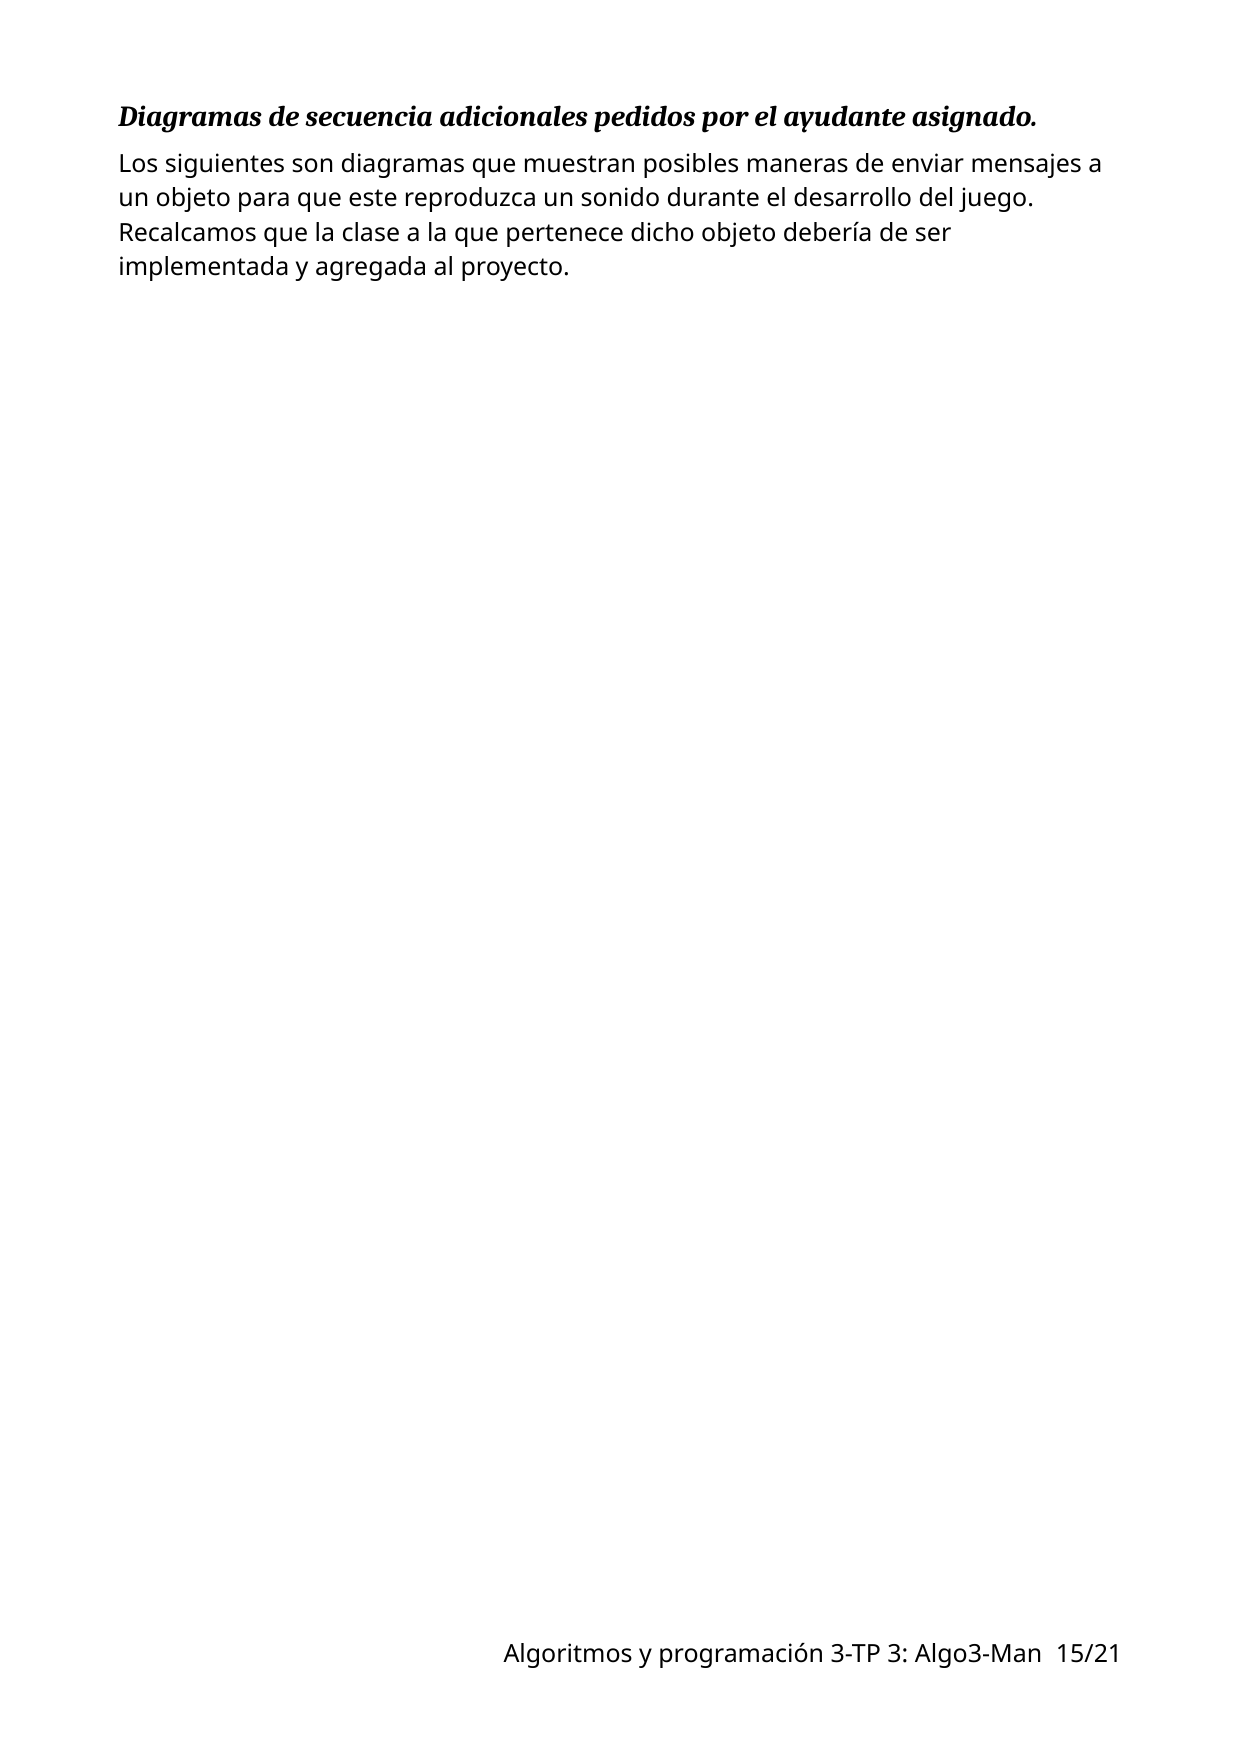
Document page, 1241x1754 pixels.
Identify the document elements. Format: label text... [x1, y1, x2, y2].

subtitle Diagramas de secuencia adicionales pedidos por el ayudante asignado. [118, 100, 1122, 133]
text Los siguientes son diagramas que muestran posibles maneras de enviar mensajes a un objeto para que este reproduzca un sonido durante el desarrollo del juego. Recalcamos que la clase a la que pertenece dicho objeto debería de ser implementada y agregada al proyecto. [118, 146, 1122, 282]
